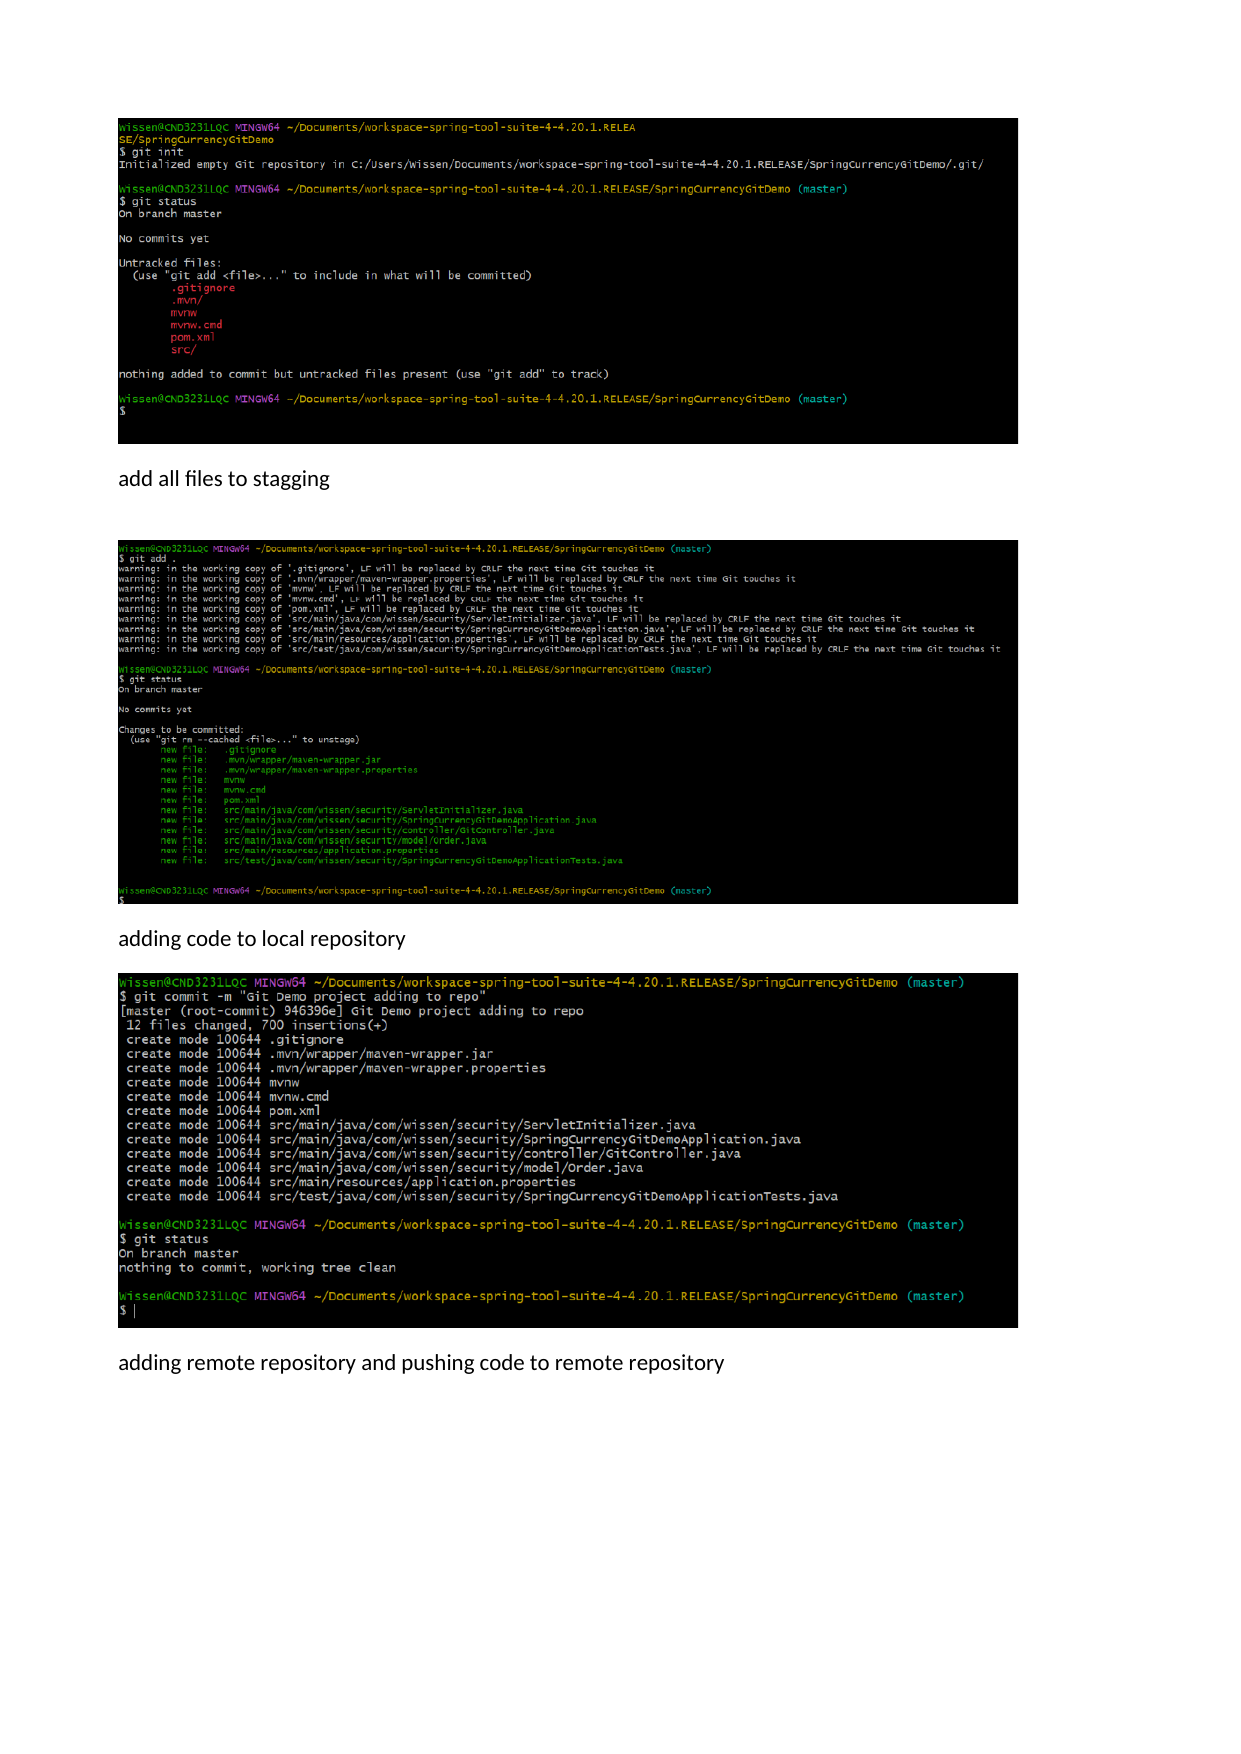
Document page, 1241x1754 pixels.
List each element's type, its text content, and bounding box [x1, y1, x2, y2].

text adding remote repository and pushing code to remote repository [118, 1348, 1240, 1377]
text adding code to local repository [118, 924, 1240, 952]
text add all files to stagging [118, 464, 1240, 520]
